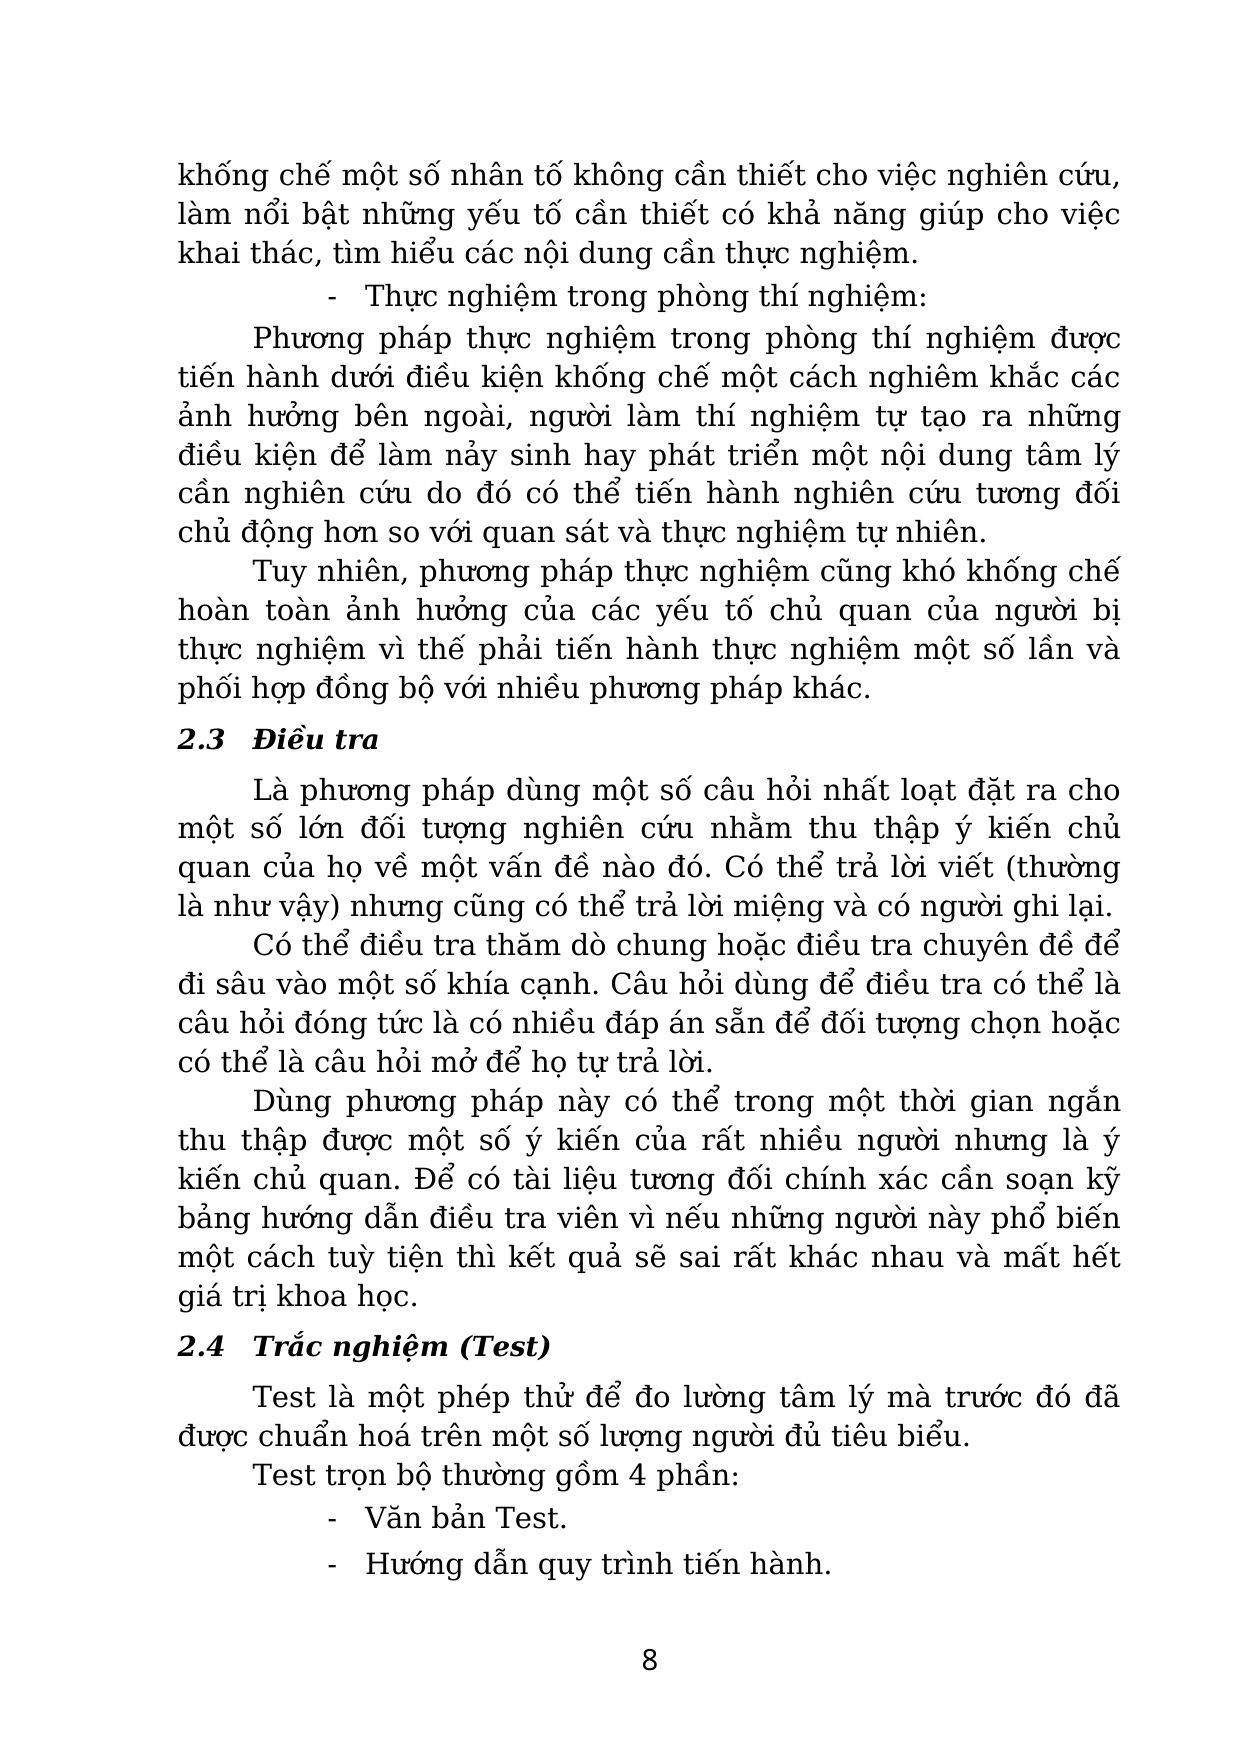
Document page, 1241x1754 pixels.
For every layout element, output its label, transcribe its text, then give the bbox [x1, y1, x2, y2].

list Văn bản Test. [327, 1498, 1122, 1537]
text Phương pháp thực nghiệm trong phòng thí nghiệm được tiến hành dưới điều kiện khống chế một cách nghiêm khắc các ảnh hưởng bên ngoài, người làm thí nghiệm tự tạo ra những điều kiện để làm nảy sinh hay phát triển một nội dung tâm lý cần nghiên cứu do đó có thể tiến hành nghiên cứu tương đối chủ động hơn so với quan sát và thực nghiệm tự nhiên. [177, 321, 1122, 550]
text Là phương pháp dùng một số câu hỏi nhất loạt đặt ra cho một số lớn đối tượng nghiên cứu nhằm thu thập ý kiến chủ quan của họ về một vấn đề nào đó. Có thể trả lời viết (thường là như vậy) nhưng cũng có thể trả lời miệng và có người ghi lại. [177, 773, 1122, 924]
subtitle Điều tra [177, 723, 1122, 756]
list Hướng dẫn quy trình tiến hành. [327, 1543, 1122, 1583]
text Test trọn bộ thường gồm 4 phần: [177, 1459, 1122, 1493]
list Thực nghiệm trong phòng thí nghiệm: [327, 275, 1122, 315]
text Test là một phép thử để đo lường tâm lý mà trước đó đã được chuẩn hoá trên một số lượng người đủ tiêu biểu. [177, 1381, 1122, 1454]
text Tuy nhiên, phương pháp thực nghiệm cũng khó khống chế hoàn toàn ảnh hưởng của các yếu tố chủ quan của người bị thực nghiệm vì thế phải tiến hành thực nghiệm một số lần và phối hợp đồng bộ với nhiều phương pháp khác. [177, 555, 1122, 706]
text khống chế một số nhân tố không cần thiết cho việc nghiên cứu, làm nổi bật những yếu tố cần thiết có khả năng giúp cho việc khai thác, tìm hiểu các nội dung cần thực nghiệm. [177, 158, 1122, 270]
text Có thể điều tra thăm dò chung hoặc điều tra chuyên đề để đi sâu vào một số khía cạnh. Câu hỏi dùng để điều tra có thể là câu hỏi đóng tức là có nhiều đáp án sẵn để đối tượng chọn hoặc có thể là câu hỏi mở để họ tự trả lời. [177, 929, 1122, 1079]
text Dùng phương pháp này có thể trong một thời gian ngắn thu thập được một số ý kiến của rất nhiều người nhưng là ý kiến chủ quan. Để có tài liệu tương đối chính xác cần soạn kỹ bảng hướng dẫn điều tra viên vì nếu những người này phổ biến một cách tuỳ tiện thì kết quả sẽ sai rất khác nhau và mất hết giá trị khoa học. [177, 1084, 1122, 1313]
subtitle Trắc nghiệm (Test) [177, 1331, 1122, 1363]
